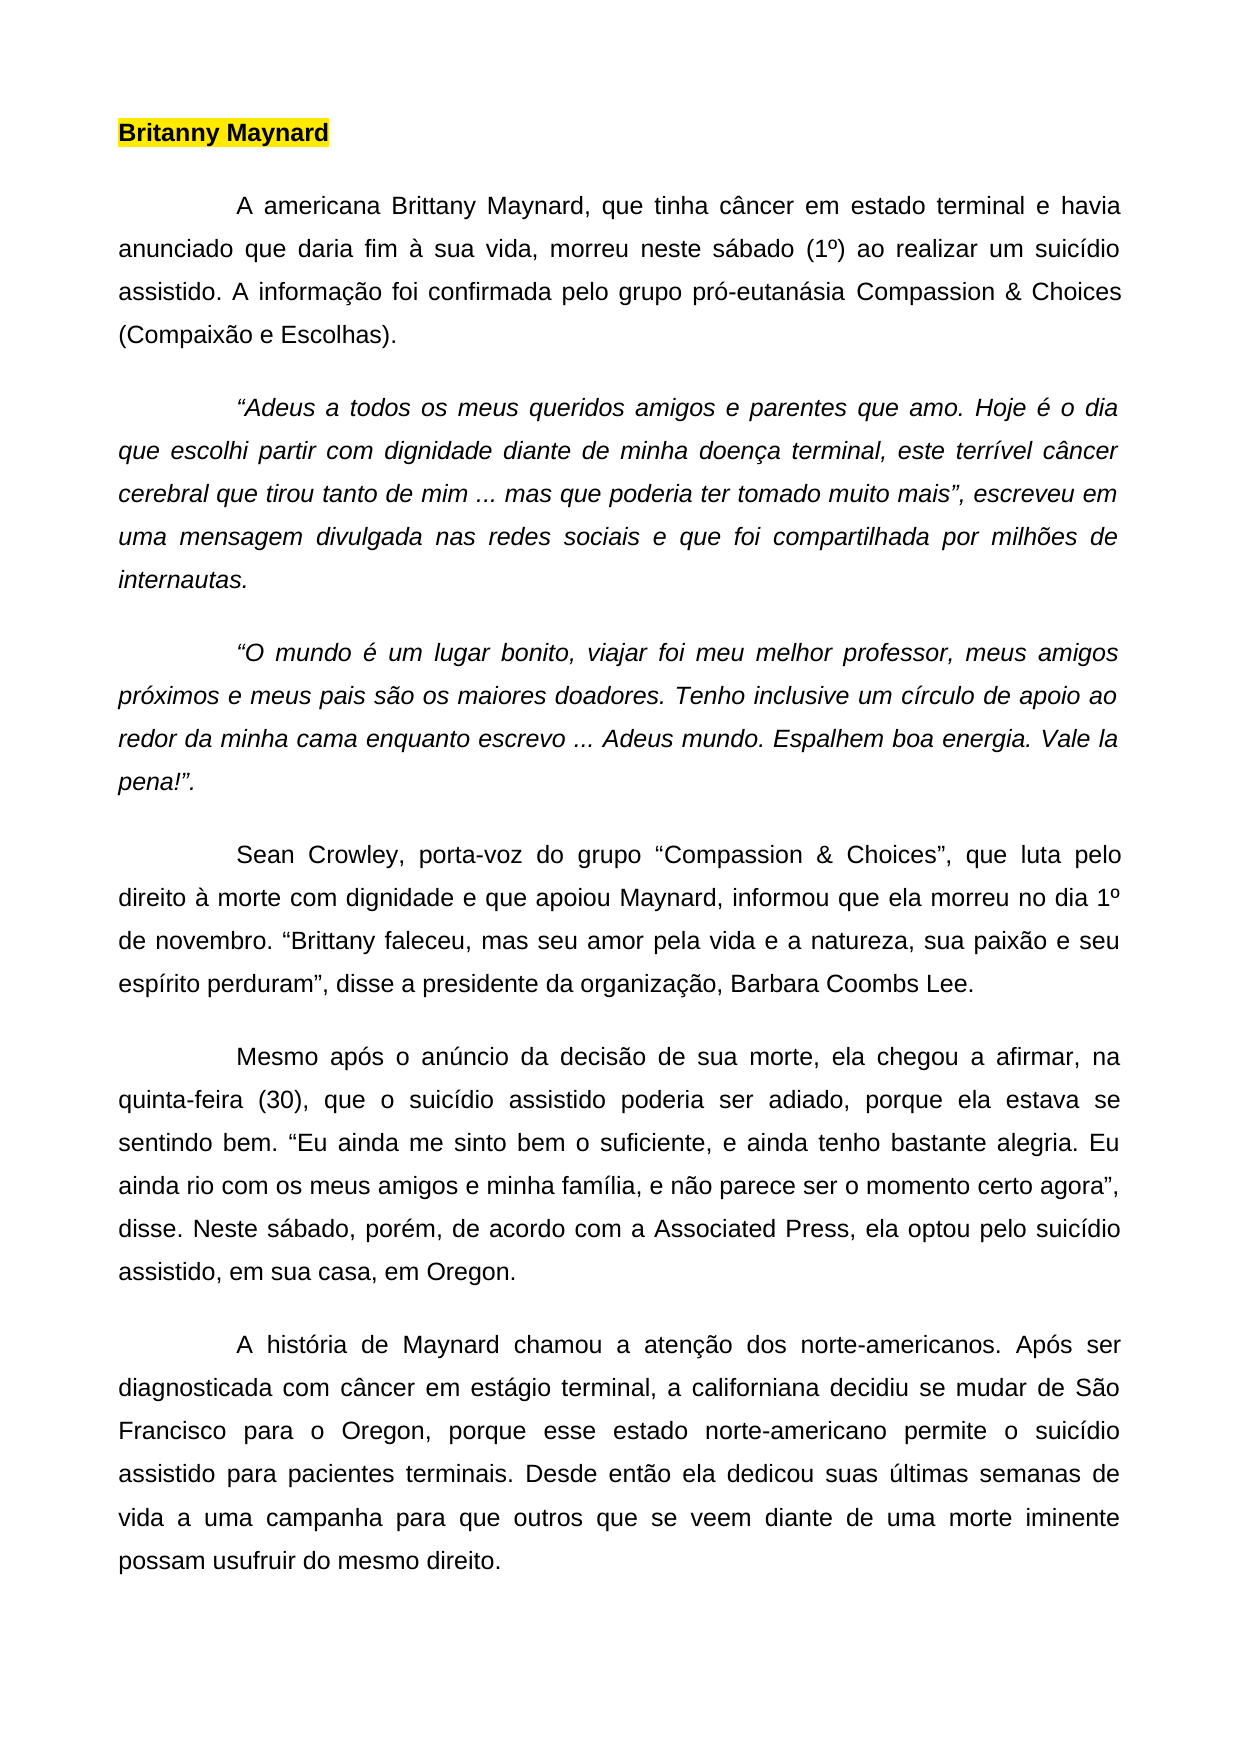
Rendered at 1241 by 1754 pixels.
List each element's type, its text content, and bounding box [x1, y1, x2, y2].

text “O mundo é um lugar bonito, viajar foi meu melhor professor, meus amigos próximos e meus pais são os maiores doadores. Tenho inclusive um círculo de apoio ao redor da minha cama enquanto escrevo ... Adeus mundo. Espalhem boa energia. Vale la pena!”. [118, 638, 1122, 796]
text Mesmo após o anúncio da decisão de sua morte, ela chegou a afirmar, na quinta-feira (30), que o suicídio assistido poderia ser adiado, porque ela estava se sentindo bem. “Eu ainda me sinto bem o suficiente, e ainda tenho bastante alegria. Eu ainda rio com os meus amigos e minha família, e não parece ser o momento certo agora”, disse. Neste sábado, porém, de acordo com a Associated Press, ela optou pelo suicídio assistido, em sua casa, em Oregon. [118, 1042, 1122, 1286]
text A americana Brittany Maynard, que tinha câncer em estado terminal e havia anunciado que daria fim à sua vida, morreu neste sábado (1º) ao realizar um suicídio assistido. A informação foi confirmada pelo grupo pró-eutanásia Compassion & Choices (Compaixão e Escolhas). [118, 191, 1122, 349]
text Britanny Maynard [118, 118, 1122, 147]
text A história de Maynard chamou a atenção dos norte-americanos. Após ser diagnosticada com câncer em estágio terminal, a californiana decidiu se mudar de São Francisco para o Oregon, porque esse estado norte-americano permite o suicídio assistido para pacientes terminais. Desde então ela dedicou suas últimas semanas de vida a uma campanha para que outros que se veem diante de uma morte iminente possam usufruir do mesmo direito. [118, 1330, 1122, 1574]
text “Adeus a todos os meus queridos amigos e parentes que amo. Hoje é o dia que escolhi partir com dignidade diante de minha doença terminal, este terrível câncer cerebral que tirou tanto de mim ... mas que poderia ter tomado muito mais”, escreveu em uma mensagem divulgada nas redes sociais e que foi compartilhada por milhões de internautas. [118, 393, 1122, 594]
text Sean Crowley, porta-voz do grupo “Compassion & Choices”, que luta pelo direito à morte com dignidade e que apoiou Maynard, informou que ela morreu no dia 1º de novembro. “Brittany faleceu, mas seu amor pela vida e a natureza, sua paixão e seu espírito perduram”, disse a presidente da organização, Barbara Coombs Lee. [118, 840, 1122, 998]
